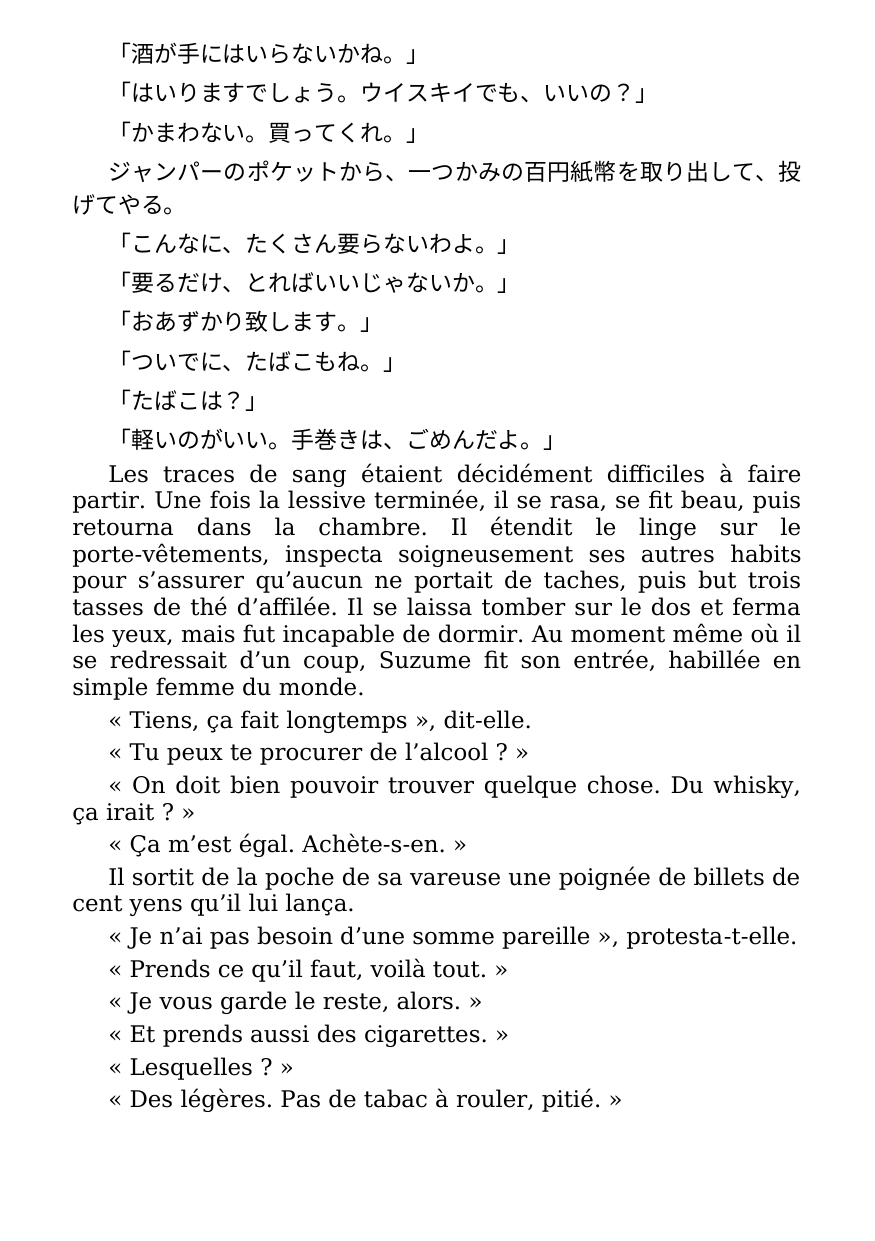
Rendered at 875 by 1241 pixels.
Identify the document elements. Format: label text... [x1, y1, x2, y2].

text « Et prends aussi des cigarettes. » [72, 1021, 802, 1048]
text Les traces de sang étaient décidément difficiles à faire partir. Une fois la lessive terminée, il se rasa, se fit beau, puis retourna dans la chambre. Il étendit le linge sur le porte‑vêtements, inspecta soigneusement ses autres habits pour s’assurer qu’aucun ne portait de taches, puis but trois tasses de thé d’affilée. Il se laissa tomber sur le dos et ferma les yeux, mais fut incapable de dormir. Au moment même où il se redressait d’un coup, Suzume fit son entrée, habillée en simple femme du monde. [72, 461, 802, 701]
text 「かまわない。買ってくれ。」 [72, 114, 802, 148]
text 「ついでに、たばこもね。」 [72, 343, 802, 377]
text 「たばこは？」 [72, 383, 802, 416]
text « Tu peux te procurer de l’alcool ? » [72, 739, 802, 766]
text « Je vous garde le reste, alors. » [72, 988, 802, 1015]
text « Tiens, ça fait longtemps », dit‑elle. [72, 707, 802, 733]
text 「要るだけ、とればいいじゃないか。」 [72, 265, 802, 298]
text « Ça m’est égal. Achète-s‑en. » [72, 831, 802, 858]
text ジャンパーのポケットから、一つかみの百円紙幣を取り出して、投げてやる。 [72, 153, 802, 220]
text « On doit bien pouvoir trouver quelque chose. Du whisky, ça irait ? » [72, 772, 802, 825]
text 「酒が手にはいらないかね。」 [72, 36, 802, 69]
text « Prends ce qu’il faut, voilà tout. » [72, 956, 802, 982]
text « Des légères. Pas de tabac à rouler, pitié. » [72, 1086, 802, 1113]
text « Lesquelles ? » [72, 1054, 802, 1080]
text 「はいりますでしょう。ウイスキイでも、いいの？」 [72, 75, 802, 108]
text Il sortit de la poche de sa vareuse une poignée de billets de cent yens qu’il lui lança. [72, 864, 802, 917]
text 「こんなに、たくさん要らないわよ。」 [72, 226, 802, 259]
text 「軽いのがいい。手巻きは、ごめんだよ。」 [72, 422, 802, 455]
text 「おあずかり致します。」 [72, 304, 802, 337]
text « Je n’ai pas besoin d’une somme pareille », protesta‑t‑elle. [72, 923, 802, 950]
